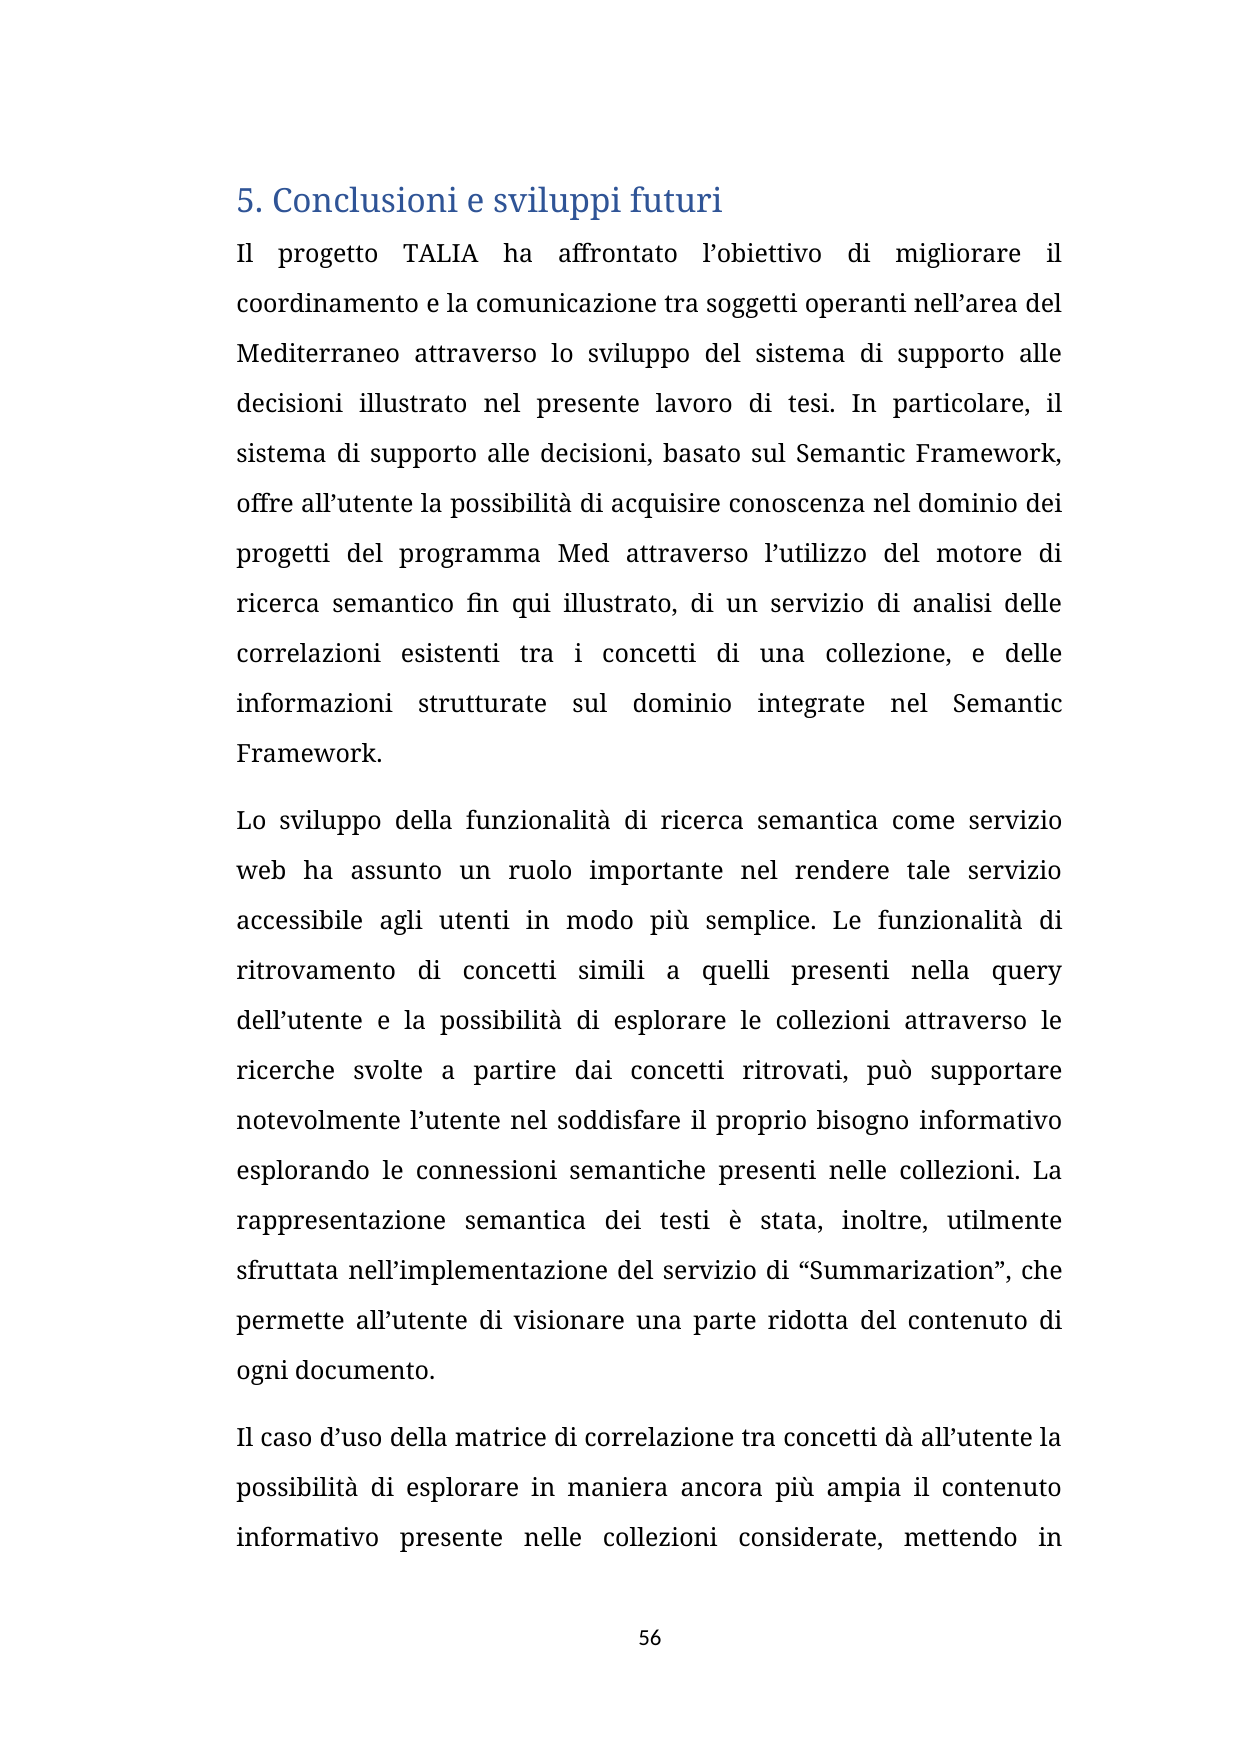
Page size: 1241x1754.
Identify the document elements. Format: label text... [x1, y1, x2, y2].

text Il caso d’uso della matrice di correlazione tra concetti dà all’utente la possibilità di esplorare in maniera ancora più ampia il contenuto informativo presente nelle collezioni considerate, mettendo in [236, 1406, 1063, 1556]
subtitle 5. Conclusioni e sviluppi futuri [236, 173, 1063, 223]
text Il progetto TALIA ha affrontato l’obiettivo di migliorare il coordinamento e la comunicazione tra soggetti operanti nell’area del Mediterraneo attraverso lo sviluppo del sistema di supporto alle decisioni illustrato nel presente lavoro di tesi. In particolare, il sistema di supporto alle decisioni, basato sul Semantic Framework, offre all’utente la possibilità di acquisire conoscenza nel dominio dei progetti del programma Med attraverso l’utilizzo del motore di ricerca semantico fin qui illustrato, di un servizio di analisi delle correlazioni esistenti tra i concetti di una collezione, e delle informazioni strutturate sul dominio integrate nel Semantic Framework. [236, 223, 1063, 773]
text Lo sviluppo della funzionalità di ricerca semantica come servizio web ha assunto un ruolo importante nel rendere tale servizio accessibile agli utenti in modo più semplice. Le funzionalità di ritrovamento di concetti simili a quelli presenti nella query dell’utente e la possibilità di esplorare le collezioni attraverso le ricerche svolte a partire dai concetti ritrovati, può supportare notevolmente l’utente nel soddisfare il proprio bisogno informativo esplorando le connessioni semantiche presenti nelle collezioni. La rappresentazione semantica dei testi è stata, inoltre, utilmente sfruttata nell’implementazione del servizio di “Summarization”, che permette all’utente di visionare una parte ridotta del contenuto di ogni documento. [236, 789, 1063, 1389]
